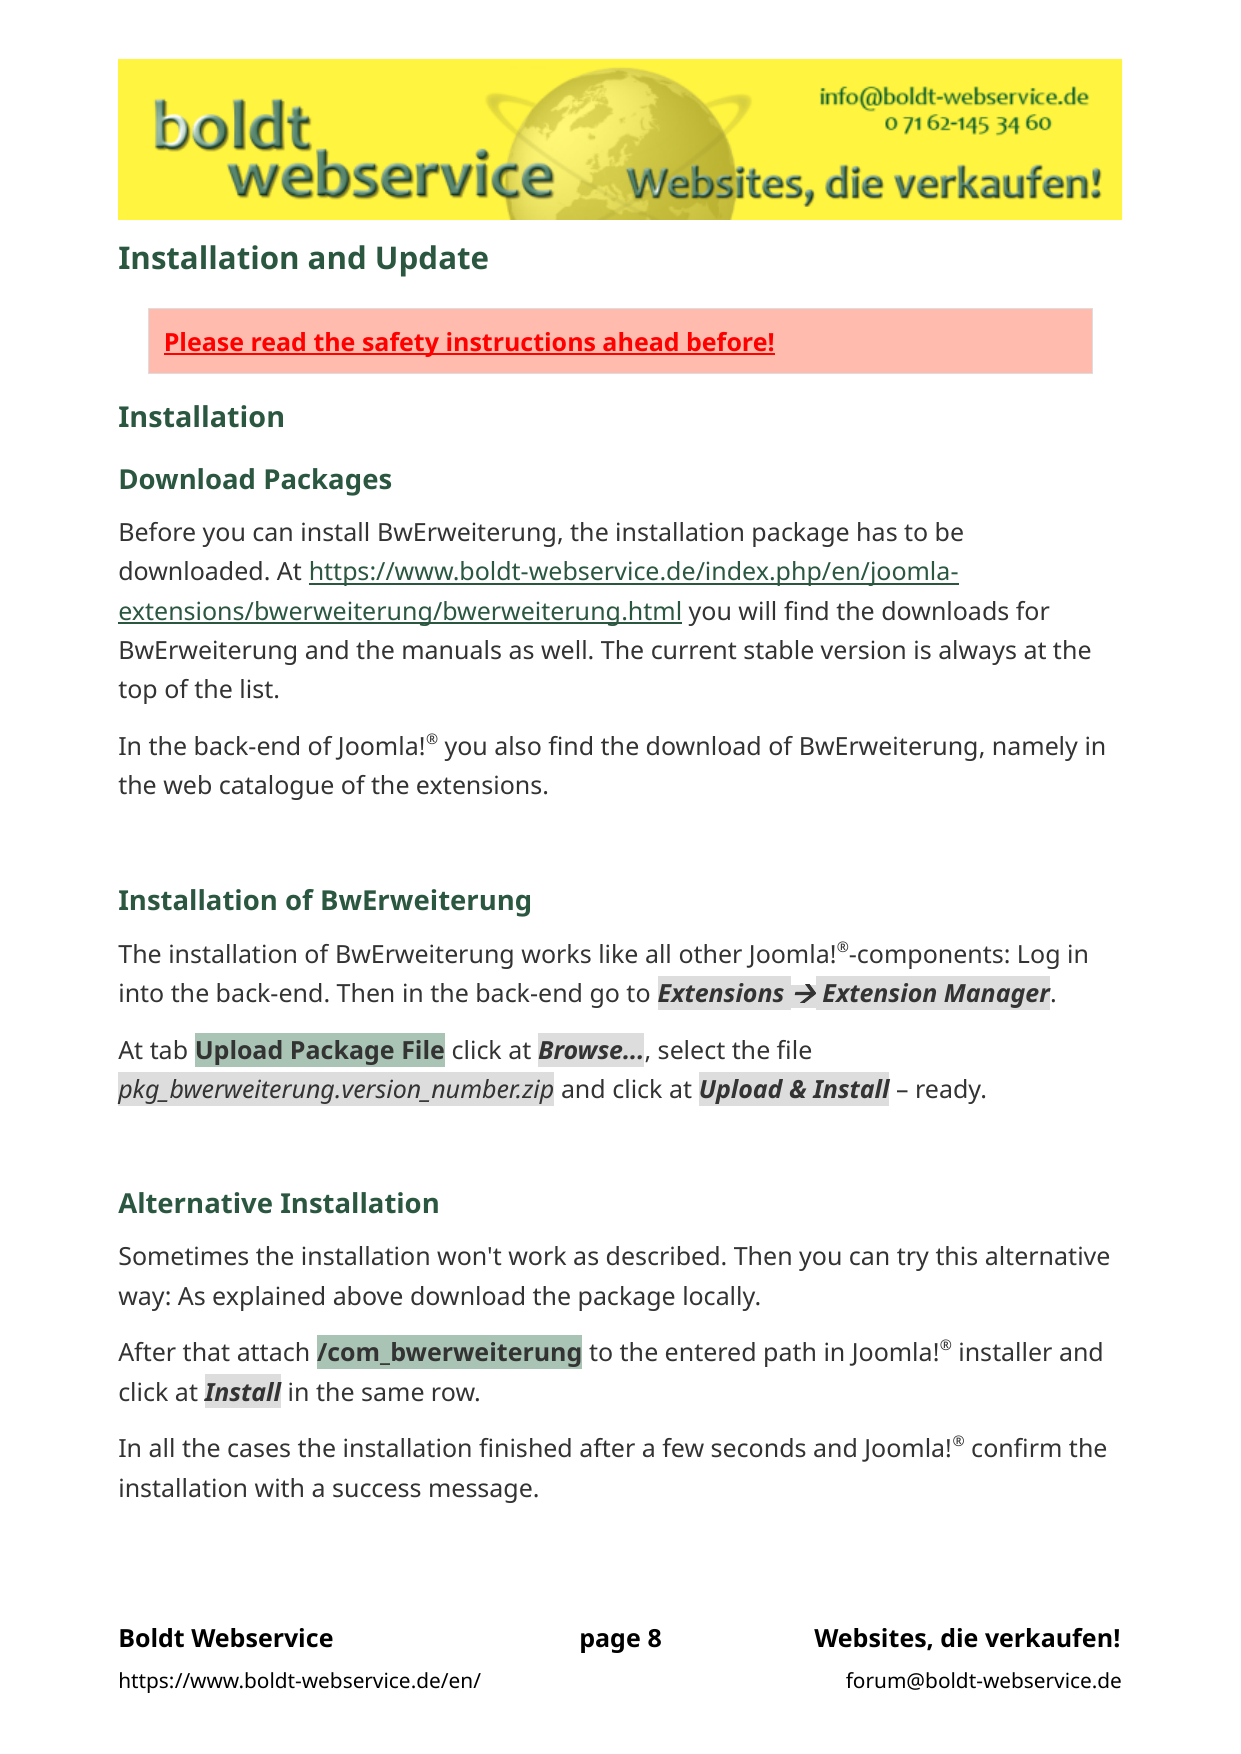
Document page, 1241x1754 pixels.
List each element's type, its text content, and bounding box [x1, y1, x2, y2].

text After that attach /com_bwerweiterung to the entered path in Joomla!® installer and click at Install in the same row. [118, 1335, 1122, 1408]
text In all the cases the installation finished after a few seconds and Joomla!® confirm the installation with a success message. [118, 1431, 1122, 1504]
subtitle Installation and Update [118, 236, 1122, 279]
text Please read the safety instructions ahead before! [149, 309, 1092, 373]
subtitle Download Packages [118, 460, 1122, 497]
subtitle Installation [118, 397, 1122, 436]
text Before you can install BwErweiterung, the installation package has to be downloaded. At https://www.boldt-webservice.de/index.php/en/joomla-extensions/bwerweiterung/bwerweiterung.html you will find the downloads for BwErweiterung and the manuals as well. The current stable version is always at the top of the list. [118, 515, 1122, 706]
text At tab Upload Package File click at Browse..., select the file pkg_bwerweiterung.version_number.zip and click at Upload & Install – ready. [118, 1033, 1122, 1106]
subtitle Alternative Installation [118, 1184, 1122, 1221]
text In the back-end of Joomla!® you also find the download of BwErweiterung, namely in the web catalogue of the extensions. [118, 728, 1122, 802]
subtitle Installation of BwErweiterung [118, 881, 1122, 919]
picture [118, 59, 1123, 220]
text Sometimes the installation won't work as described. Then you can try this alternative way: As explained above download the package locally. [118, 1239, 1122, 1312]
text The installation of BwErweiterung works like all other Joomla!®-components: Log in into the back-end. Then in the back-end go to Extensions  Extension Manager. [118, 937, 1122, 1010]
